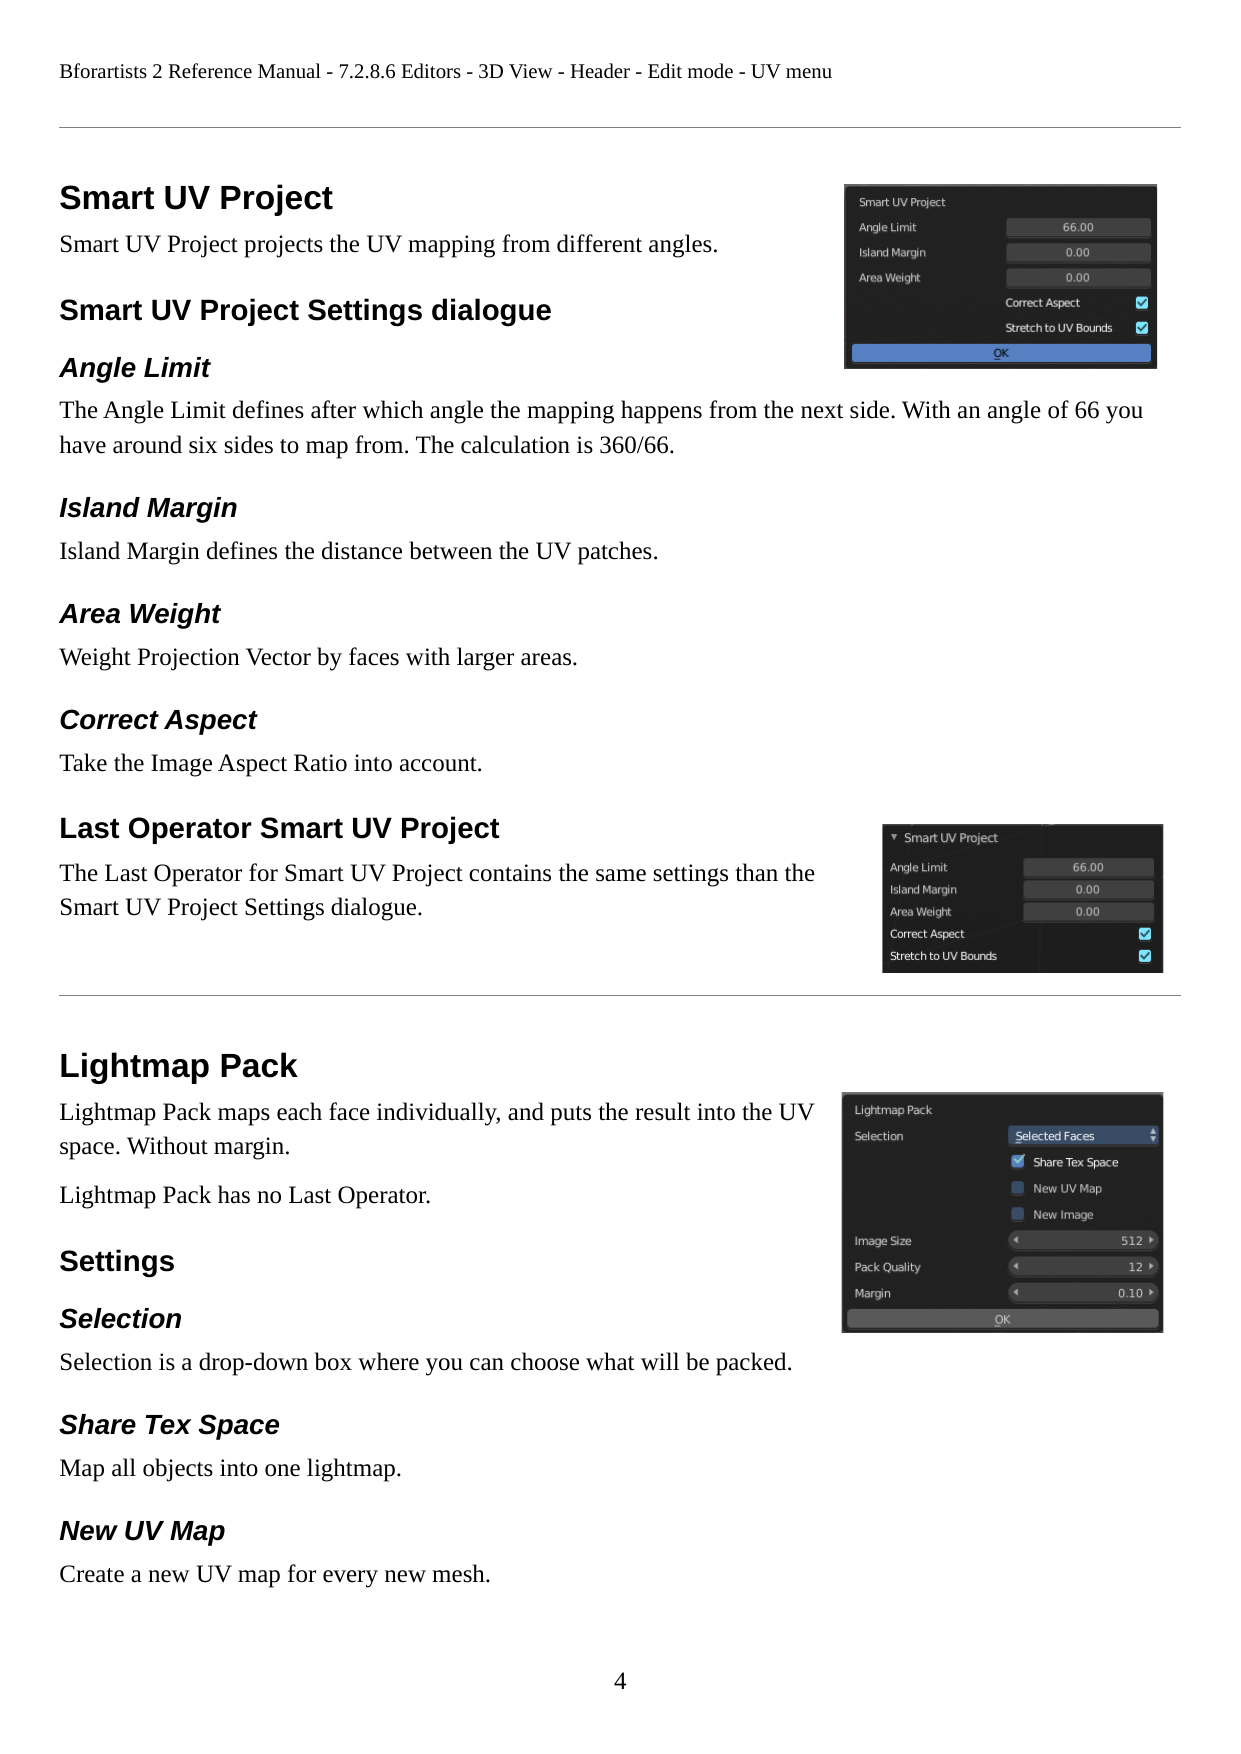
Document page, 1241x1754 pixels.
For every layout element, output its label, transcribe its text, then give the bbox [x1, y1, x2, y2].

text Lightmap Pack maps each face individually, and puts the result into the UV space. Without margin. [59, 1097, 841, 1160]
text Smart UV Project projects the UV mapping from different angles. [59, 229, 844, 257]
subtitle Share Tex Space [59, 1408, 1181, 1440]
subtitle [1164, 1244, 1181, 1278]
subtitle Area Weight [59, 597, 1181, 629]
subtitle Selection [59, 1303, 1181, 1334]
picture [844, 184, 1158, 369]
text Selection is a drop-down box where you can choose what will be packed. [59, 1347, 1181, 1376]
subtitle Lightmap Pack [59, 1046, 1181, 1084]
text Map all objects into one lightmap. [59, 1453, 1181, 1482]
subtitle Smart UV Project Settings dialogue [59, 292, 844, 326]
text Create a new UV map for every new mesh. [59, 1559, 1181, 1588]
subtitle Settings [59, 1244, 841, 1278]
subtitle Correct Aspect [59, 703, 1181, 735]
subtitle New UV Map [59, 1514, 1181, 1546]
subtitle Angle Limit [59, 351, 1181, 383]
text Island Margin defines the distance between the UV patches. [59, 536, 1181, 565]
text Weight Projection Vector by faces with larger areas. [59, 642, 1181, 671]
subtitle Island Margin [59, 492, 1181, 523]
text Lightmap Pack has no Last Operator. [59, 1180, 841, 1209]
picture [841, 1092, 1164, 1333]
subtitle Last Operator Smart UV Project [59, 811, 1181, 845]
subtitle Smart UV Project [59, 178, 1181, 216]
picture [882, 824, 1164, 973]
text The Last Operator for Smart UV Project contains the same settings than the Smart UV Project Settings dialogue. [59, 858, 882, 921]
text Take the Image Aspect Ratio into account. [59, 748, 1181, 777]
text The Angle Limit defines after which angle the mapping happens from the next side. With an angle of 66 you have around six sides to map from. The calculation is 360/66. [59, 396, 1181, 459]
subtitle [1158, 292, 1181, 326]
